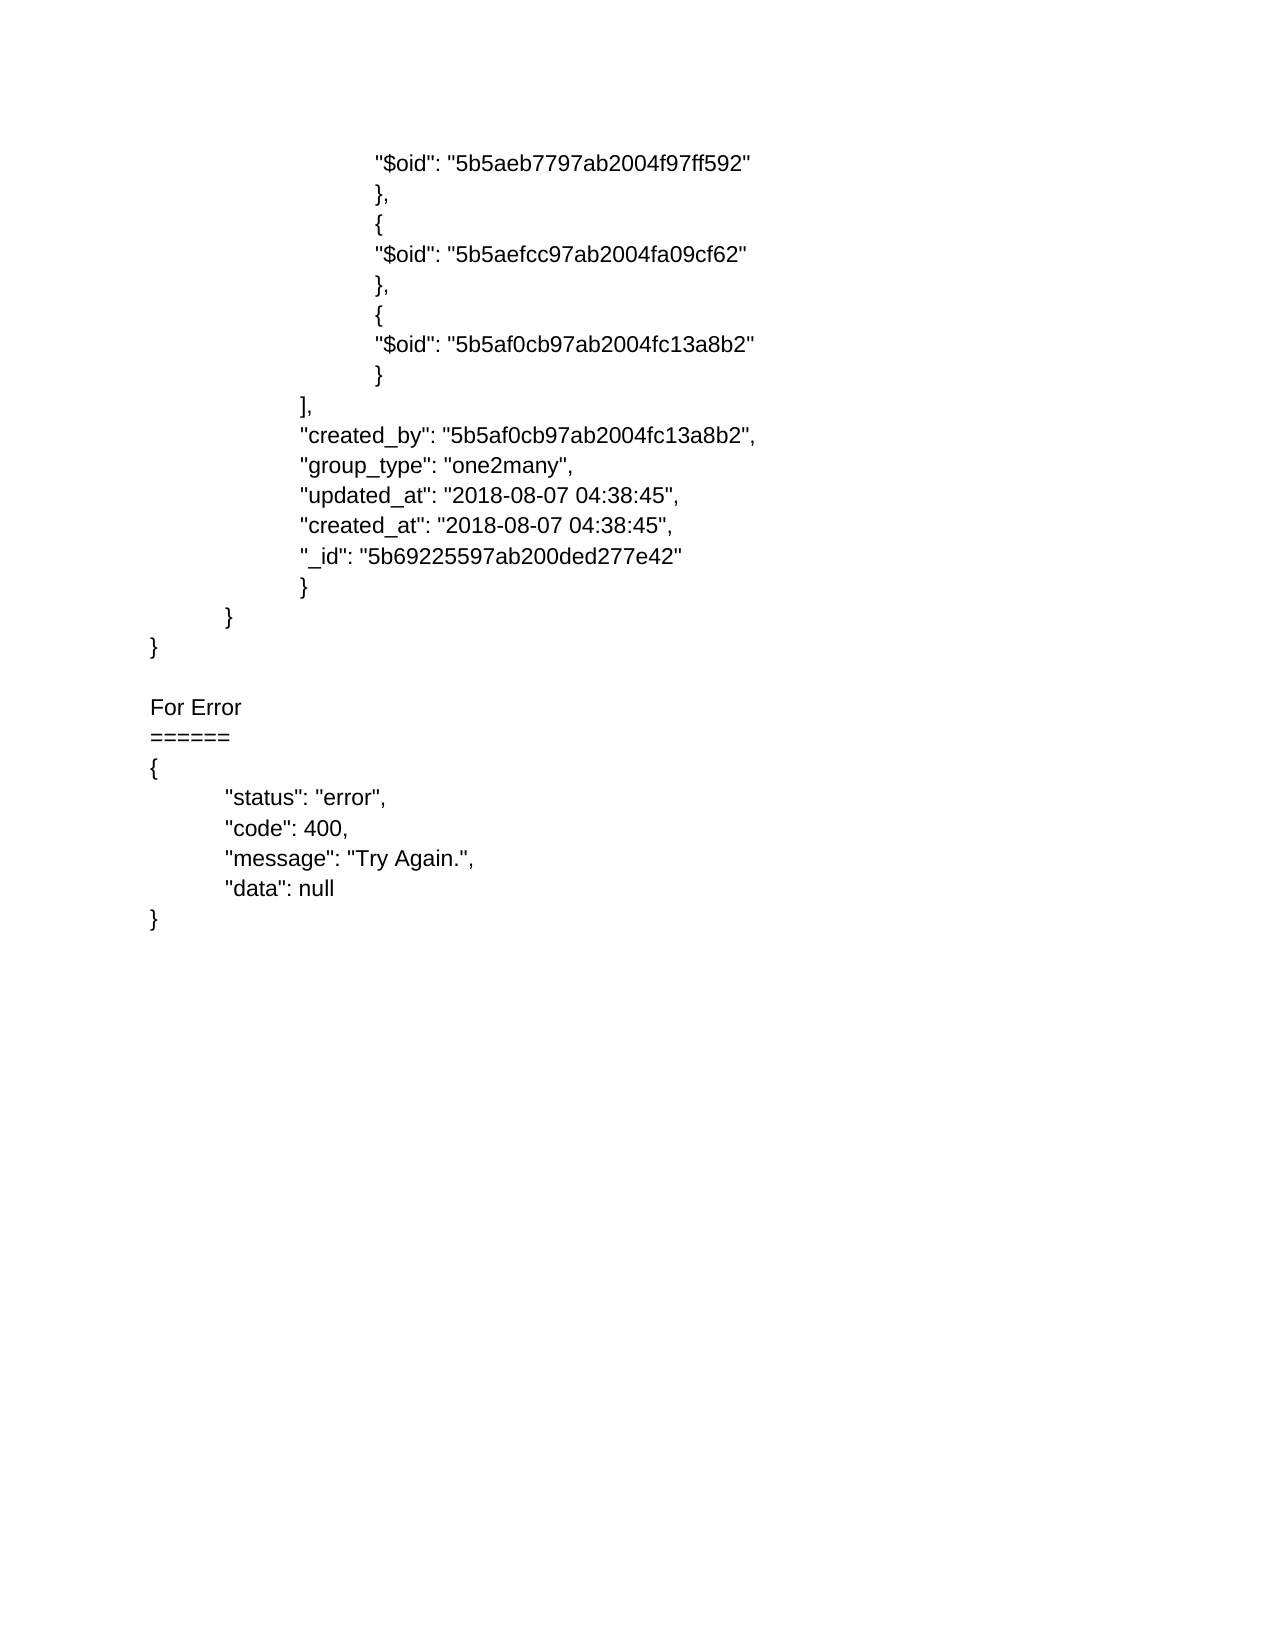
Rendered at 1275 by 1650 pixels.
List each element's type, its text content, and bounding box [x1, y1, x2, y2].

text "status": "error", [150, 784, 1125, 811]
text "created_at": "2018-08-07 04:38:45", [225, 512, 1125, 539]
text { [225, 301, 1125, 327]
text "$oid": "5b5aeb7797ab2004f97ff592" [225, 150, 1125, 176]
text ], [225, 392, 1125, 418]
text "_id": "5b69225597ab200ded277e42" [225, 543, 1125, 569]
text "$oid": "5b5aefcc97ab2004fa09cf62" [225, 241, 1125, 267]
text "code": 400, [150, 814, 1125, 841]
text } [150, 905, 1125, 932]
text } [225, 573, 1125, 599]
text "updated_at": "2018-08-07 04:38:45", [225, 482, 1125, 509]
text "data": null [150, 875, 1125, 901]
text For Error [150, 694, 1125, 720]
text { [150, 754, 1125, 781]
text ====== [150, 724, 1125, 750]
text { [225, 210, 1125, 237]
text } [150, 603, 1125, 629]
text }, [225, 180, 1125, 207]
text }, [225, 271, 1125, 297]
text } [150, 633, 1125, 660]
text "message": "Try Again.", [150, 845, 1125, 871]
text "created_by": "5b5af0cb97ab2004fc13a8b2", [225, 422, 1125, 448]
text } [225, 361, 1125, 388]
text "group_type": "one2many", [225, 452, 1125, 478]
text "$oid": "5b5af0cb97ab2004fc13a8b2" [225, 331, 1125, 358]
